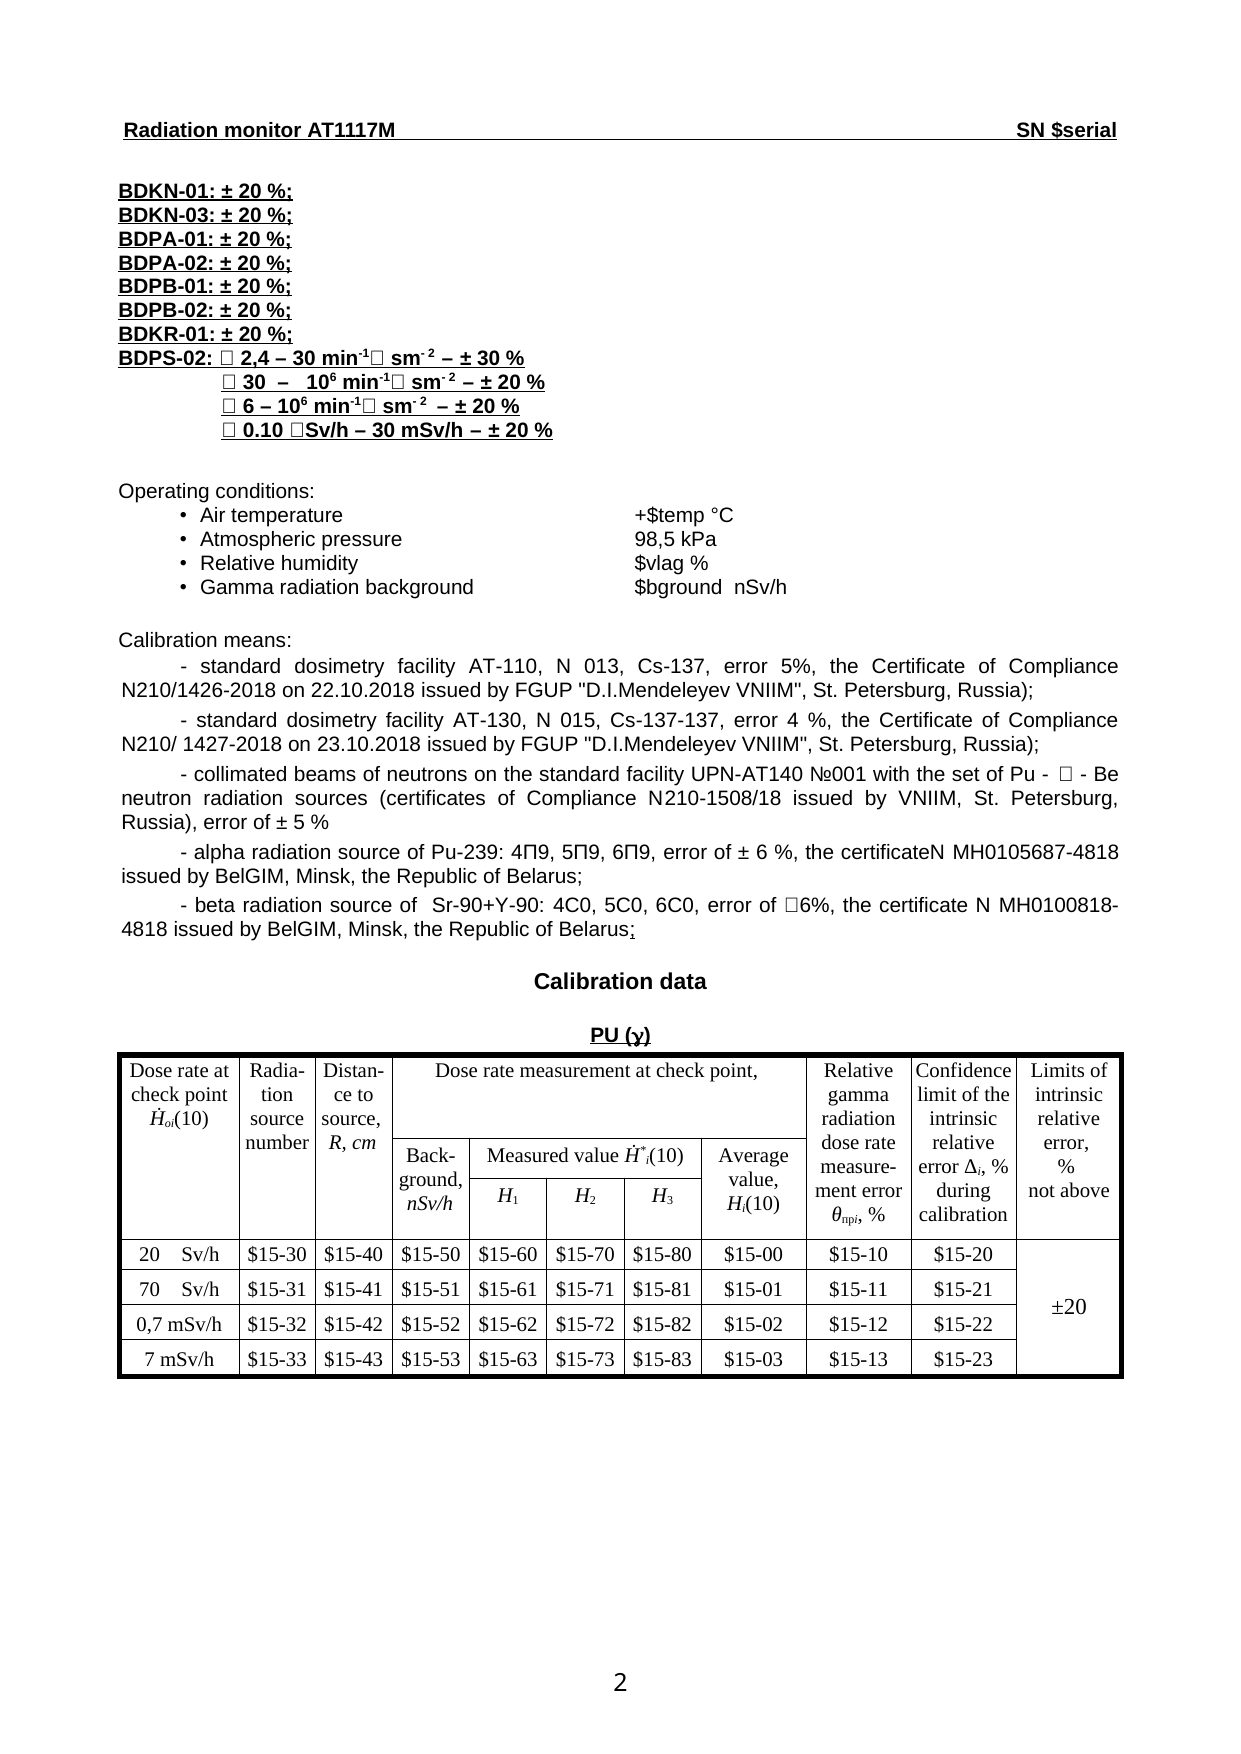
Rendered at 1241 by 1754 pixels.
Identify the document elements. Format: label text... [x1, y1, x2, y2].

table_cell Dose rate measurement at check point, [393, 1058, 806, 1138]
table_cell $15-03 [702, 1340, 806, 1374]
table_cell Dose rate at check point Ḣoi(10) [122, 1058, 239, 1238]
table_cell $15-70 [547, 1240, 624, 1268]
table_cell $15-20 [912, 1240, 1016, 1268]
table_header - alpha radiation source of Pu-239: 4П9, 5П9, 6П9, error of ± 6 %, the certificateN МН0105687-4818 issued by BelGIM, Minsk, the Republic of Belarus; [118, 837, 1122, 890]
table_cell Limits of intrinsic relative error, % not above [1017, 1058, 1119, 1238]
table_header - beta radiation source of Sr-90+Y-90: 4С0, 5С0, 6С0, error of 6%, the certificate N МН0100818-4818 issued by BelGIM, Minsk, the Republic of Belarus; [118, 890, 1122, 944]
table_cell $15-01 [702, 1270, 806, 1303]
table_cell ±20 [1017, 1240, 1119, 1374]
table_cell $15-72 [547, 1305, 624, 1339]
table_cell H1 [470, 1179, 546, 1238]
table_cell $15-60 [470, 1240, 546, 1268]
table_cell $15-50 [393, 1240, 469, 1268]
table_cell $15-30 [240, 1240, 315, 1268]
table_cell $15-12 [807, 1305, 911, 1339]
table_cell $15-21 [912, 1270, 1016, 1303]
table_cell Distan-ce to source, R, сm [316, 1058, 392, 1238]
table_cell $15-43 [316, 1340, 392, 1374]
table_cell $15-61 [470, 1270, 546, 1303]
table_header BDPS-02:  2,4 – 30 min-1 sm- 2 – ± 30 %  30 – 106 min-1 sm- 2 – ± 20 %  6 – 106 min-1 sm- 2 – ± 20 %  0.10 Sv/h – 30 mSv/h – ± 20 % [118, 346, 1063, 442]
table_header BDPB-01: ± 20 %; [118, 274, 1063, 298]
table_cell $15-00 [702, 1240, 806, 1268]
table_cell $15-13 [807, 1340, 911, 1374]
table_cell $15-22 [912, 1305, 1016, 1339]
table_header BDPA-02: ± 20 %; [118, 250, 1063, 274]
table_cell Relative gamma radiation dose rate measure-ment error θпрi, % [807, 1058, 911, 1238]
table_cell $15-52 [393, 1305, 469, 1339]
table_header BDPB-02: ± 20 %; [118, 298, 1063, 322]
table_cell 20 Sv/h [122, 1240, 239, 1268]
table_header BDKN-01: ± 20 %; [118, 179, 1063, 202]
text Calibration means: [118, 627, 1122, 651]
table_cell $15-02 [702, 1305, 806, 1339]
table_cell $15-41 [316, 1270, 392, 1303]
table_cell Back-ground, nSv/h [393, 1139, 469, 1238]
table_cell 70 Sv/h [122, 1270, 239, 1303]
list Relative humidity $vlag % [179, 551, 1122, 574]
table_cell $15-71 [547, 1270, 624, 1303]
table_cell $15-33 [240, 1340, 315, 1374]
table_header - standard dosimetry facility AT-110, N 013, Cs-137, error 5%, the Certificate of Compliance N210/1426-2018 on 22.10.2018 issued by FGUP "D.I.Mendeleyev VNIIM", St. Petersburg, Russia); [118, 651, 1122, 705]
table_cell $15-11 [807, 1270, 911, 1303]
text Calibration data [118, 968, 1122, 994]
table_cell H2 [547, 1179, 624, 1238]
table_cell $15-32 [240, 1305, 315, 1339]
table_cell Confidence limit of the intrinsic relative error Δi, % during calibration [912, 1058, 1016, 1238]
table_cell $15-80 [625, 1240, 701, 1268]
table_header PU () [119, 1006, 1122, 1052]
table_cell $15-23 [912, 1340, 1016, 1374]
table_cell $15-53 [393, 1340, 469, 1374]
table_cell $15-73 [547, 1340, 624, 1374]
table_cell $15-83 [625, 1340, 701, 1374]
table_header - standard dosimetry facility AT-130, N 015, Cs-137-137, error 4 %, the Certificate of Compliance N210/ 1427-2018 on 23.10.2018 issued by FGUP "D.I.Mendeleyev VNIIM", St. Petersburg, Russia); [118, 705, 1122, 759]
table_cell $15-10 [807, 1240, 911, 1268]
table_cell Average value, Hi(10) [702, 1139, 806, 1238]
table_header BDPA-01: ± 20 %; [118, 226, 1063, 250]
list Gamma radiation background $bground nSv/h [179, 574, 1122, 599]
table_cell $15-62 [470, 1305, 546, 1339]
table_cell $15-42 [316, 1305, 392, 1339]
table_cell Measured value Ḣ*i(10) [470, 1139, 701, 1177]
table_cell $15-81 [625, 1270, 701, 1303]
table_cell 0,7 mSv/h [122, 1305, 239, 1339]
table_cell $15-63 [470, 1340, 546, 1374]
table_header BDKN-03: ± 20 %; [118, 203, 1063, 226]
list Atmospheric pressure 98,5 kPa [179, 526, 1122, 551]
table_header BDKR-01: ± 20 %; [118, 322, 1063, 346]
list Air temperature +$temp °C [179, 502, 1122, 526]
table_cell 7 mSv/h [122, 1340, 239, 1374]
table_cell Radia-tion source number [240, 1058, 315, 1238]
text Operating conditions: [118, 478, 1122, 502]
table_cell $15-40 [316, 1240, 392, 1268]
table_cell $15-82 [625, 1305, 701, 1339]
table_cell $15-51 [393, 1270, 469, 1303]
table_header - collimated beams of neutrons on the standard facility UPN-AT140 №001 with the set of Pu -  - Be neutron radiation sources (certificates of Compliance N210-1508/18 issued by VNIIM, St. Petersburg, Russia), error of ± 5 % [118, 759, 1122, 837]
table_cell H3 [625, 1179, 701, 1238]
table_cell $15-31 [240, 1270, 315, 1303]
